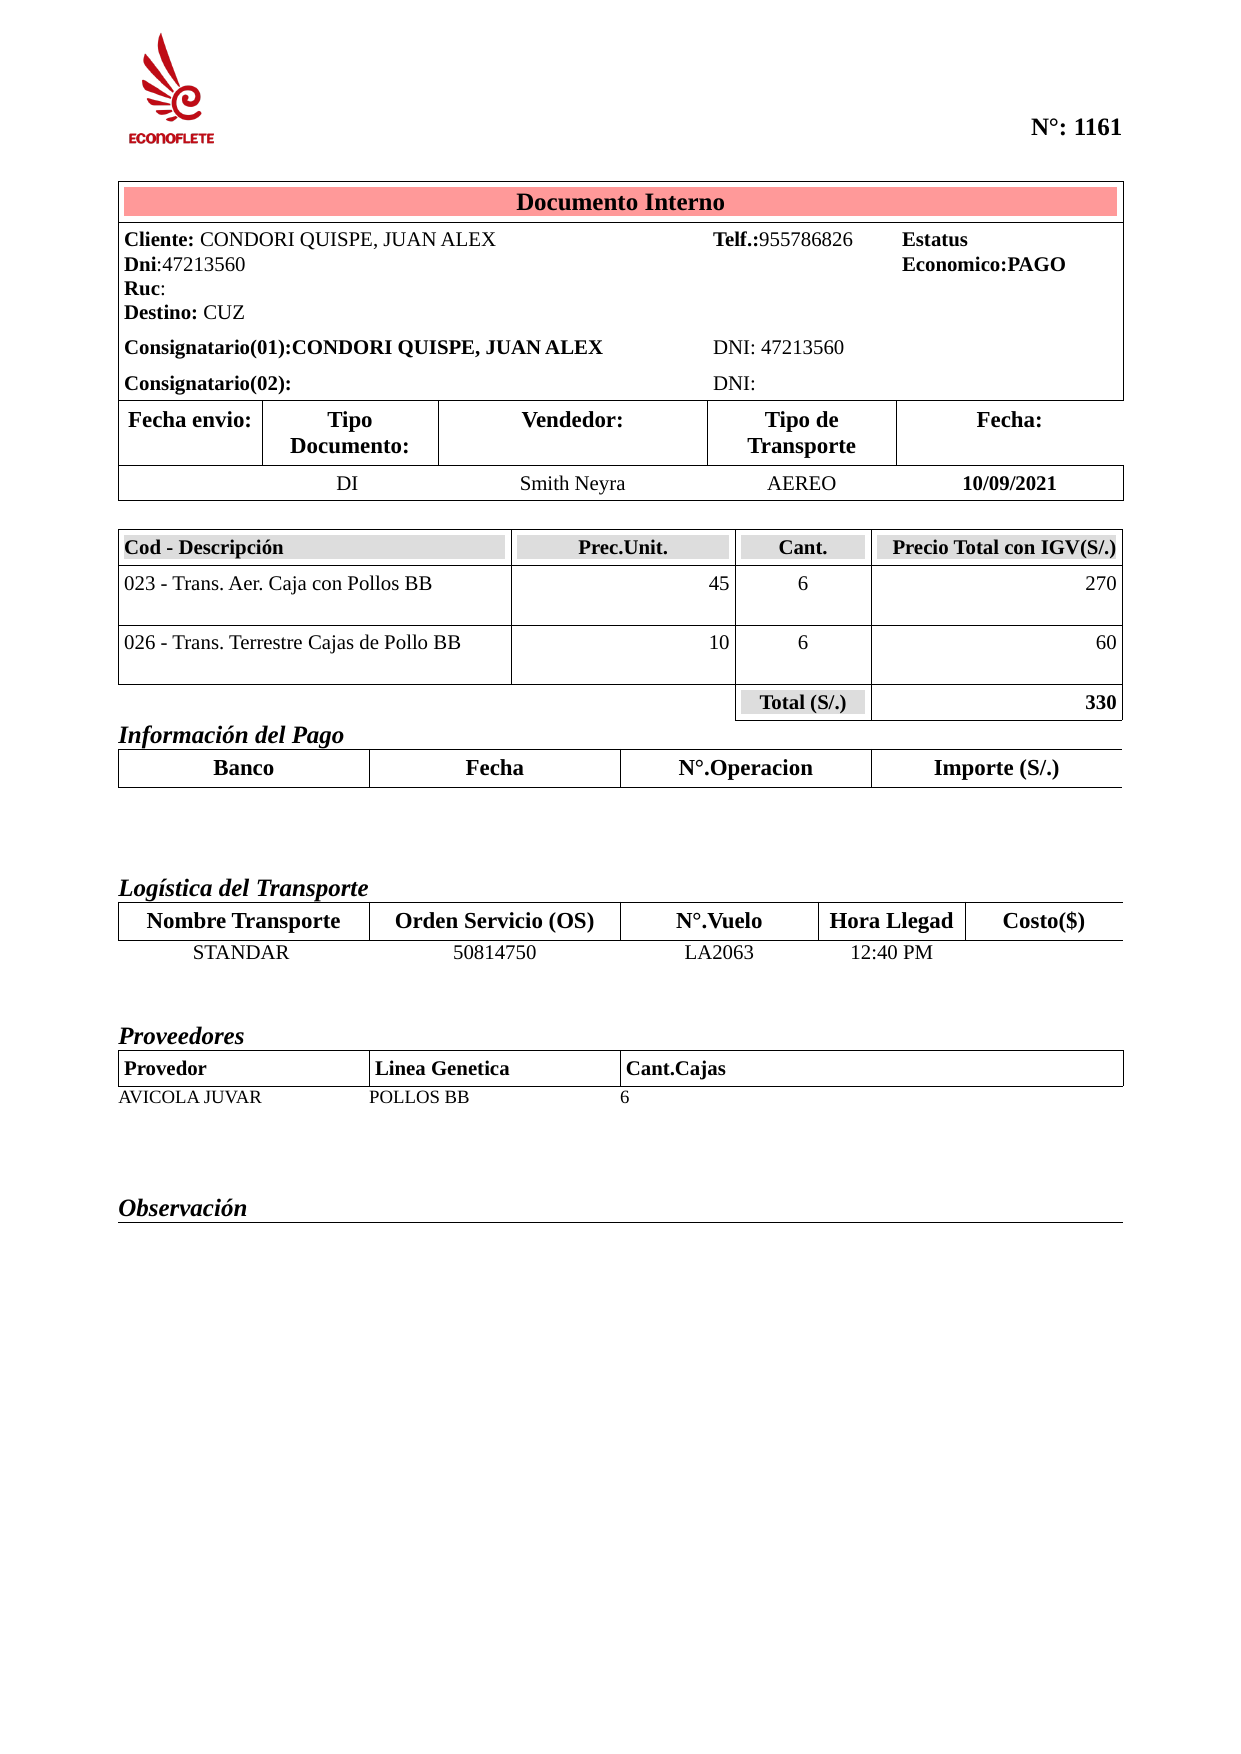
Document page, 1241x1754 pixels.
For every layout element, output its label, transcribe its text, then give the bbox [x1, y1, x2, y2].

table_cell 6 [620, 1087, 1123, 1107]
table_header Banco [119, 750, 369, 787]
table_cell 12:40 PM [818, 941, 965, 964]
table_header Cod - Descripción [119, 530, 511, 565]
table_cell [369, 993, 620, 1021]
table_header Precio Total con IGV(S/.) [872, 530, 1122, 565]
table_header N°.Vuelo [621, 903, 818, 939]
table_header Orden Servicio (OS) [370, 903, 620, 939]
table_header Prec.Unit. [512, 530, 735, 565]
table_cell [620, 1107, 1123, 1129]
table_cell [118, 964, 369, 992]
table_cell DNI: [707, 365, 1123, 400]
table_cell Cliente: CONDORI QUISPE, JUAN ALEX Dni:47213560 Ruc: Destino: CUZ [119, 223, 707, 329]
table_cell 10 [512, 626, 735, 684]
table_cell Consignatario(02): [119, 365, 707, 400]
text Información del Pago [118, 720, 1122, 749]
table_cell [118, 1172, 369, 1193]
table_cell Smith Neyra [438, 466, 707, 500]
table_cell 6 [736, 626, 871, 684]
table_cell [118, 1150, 369, 1172]
table_cell Tipo Documento: [263, 401, 438, 465]
picture [118, 32, 225, 144]
table_cell 45 [512, 566, 735, 624]
table_cell [369, 1129, 620, 1150]
table_cell [620, 1172, 1123, 1193]
table_cell DNI: 47213560 [707, 329, 1123, 365]
table_cell [871, 844, 1122, 873]
table_cell [118, 993, 369, 1021]
table_cell Fecha: [897, 401, 1123, 465]
table_header Importe (S/.) [872, 750, 1122, 787]
table_header N°.Operacion [621, 750, 871, 787]
table_header Costo($) [966, 903, 1123, 939]
text Observación [118, 1193, 1122, 1222]
table_cell [369, 788, 620, 815]
table_header Hora Llegad [819, 903, 965, 939]
table_cell [118, 844, 369, 873]
table_cell [118, 815, 369, 844]
text Proveedores [118, 1021, 1122, 1050]
table_header Nombre Transporte [119, 903, 369, 939]
table_cell [965, 964, 1123, 992]
table_header Linea Genetica [370, 1051, 620, 1086]
table_cell [118, 685, 511, 720]
table_header Cant. [736, 530, 871, 565]
table_cell [369, 844, 620, 873]
table_cell [369, 815, 620, 844]
table_cell 50814750 [369, 941, 620, 964]
table_header Fecha [370, 750, 620, 787]
table_cell 6 [736, 566, 871, 624]
table_header Provedor [119, 1051, 369, 1086]
table_cell [818, 993, 965, 1021]
table_header [118, 1223, 1123, 1246]
table_cell [620, 815, 871, 844]
table_cell [965, 941, 1123, 964]
table_cell [871, 815, 1122, 844]
table_cell Fecha envio: [119, 401, 262, 465]
table_cell [369, 1107, 620, 1129]
table_cell 270 [872, 566, 1122, 624]
table_cell STANDAR [118, 941, 369, 964]
table_cell [871, 788, 1122, 815]
table_cell Telf.:955786826 [707, 223, 896, 329]
table_cell Tipo de Transporte [708, 401, 896, 465]
table_cell LA2063 [620, 941, 818, 964]
table_cell [620, 1150, 1123, 1172]
table_cell [620, 788, 871, 815]
table_header Cant.Cajas [621, 1051, 1123, 1086]
table_cell [620, 1129, 1123, 1150]
table_cell Total (S/.) [736, 685, 871, 720]
table_cell Consignatario(01):CONDORI QUISPE, JUAN ALEX [119, 329, 707, 365]
table_cell [965, 993, 1123, 1021]
table_cell [118, 1129, 369, 1150]
table_cell [511, 685, 735, 720]
table_cell 023 - Trans. Aer. Caja con Pollos BB [119, 566, 511, 624]
table_cell POLLOS BB [369, 1087, 620, 1107]
table_cell AEREO [707, 466, 896, 500]
table_cell [620, 844, 871, 873]
table_header Documento Interno [119, 182, 1123, 222]
text Logística del Transporte [118, 873, 1122, 902]
table_cell [118, 1107, 369, 1129]
table_cell [369, 964, 620, 992]
table_cell AVICOLA JUVAR [118, 1087, 369, 1107]
table_cell [118, 788, 369, 815]
table_cell [119, 466, 262, 500]
table_cell DI [262, 466, 438, 500]
table_cell [818, 964, 965, 992]
table_cell Estatus Economico:PAGO [896, 223, 1123, 329]
table_cell 330 [872, 685, 1122, 720]
table_cell [369, 1150, 620, 1172]
table_cell Vendedor: [439, 401, 707, 465]
table_cell 60 [872, 626, 1122, 684]
table_cell [620, 993, 818, 1021]
table_cell [369, 1172, 620, 1193]
table_cell 10/09/2021 [896, 466, 1123, 500]
table_cell [620, 964, 818, 992]
table_cell 026 - Trans. Terrestre Cajas de Pollo BB [119, 626, 511, 684]
